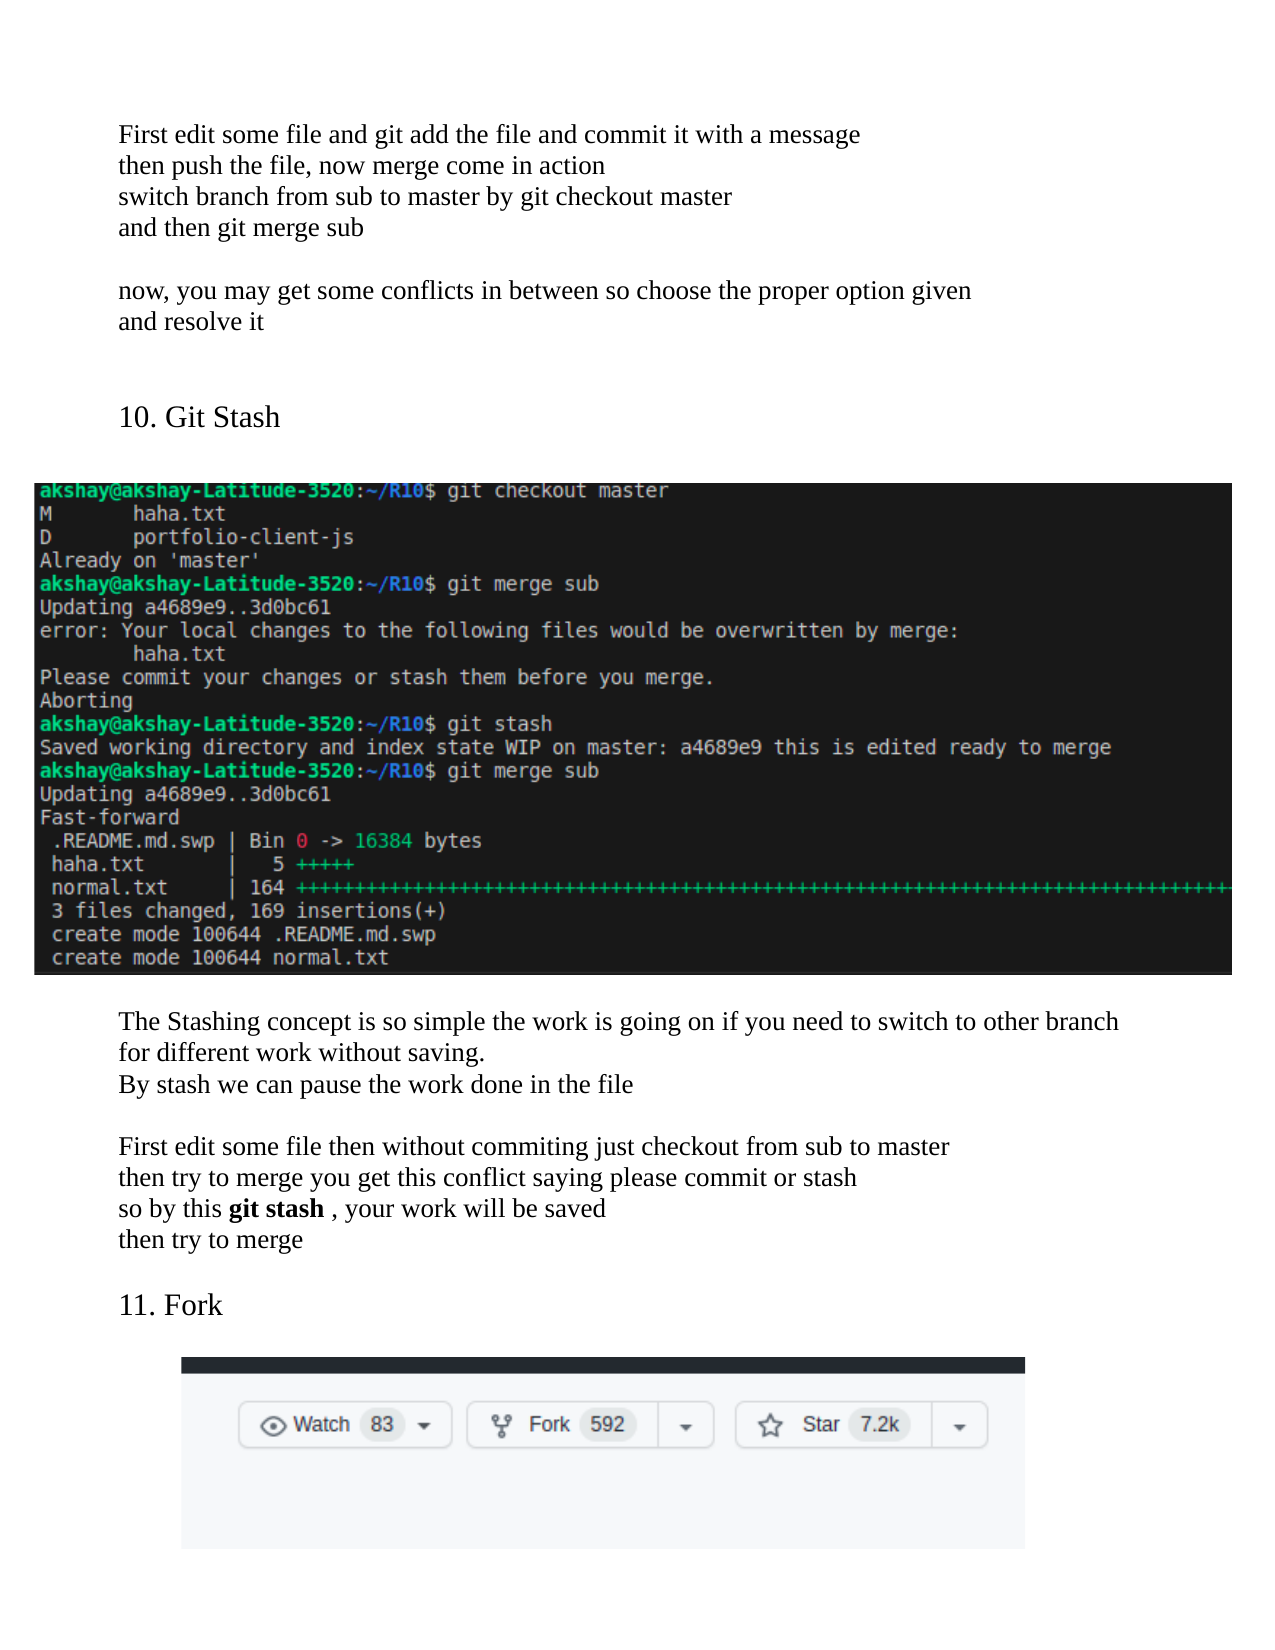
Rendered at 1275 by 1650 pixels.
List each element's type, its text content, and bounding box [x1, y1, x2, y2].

text First edit some file and git add the file and commit it with a message [118, 118, 1157, 149]
text switch branch from sub to master by git checkout master [118, 180, 1157, 212]
text now, you may get some conflicts in between so choose the proper option given [118, 274, 1157, 305]
text and then git merge sub [118, 212, 1157, 243]
text First edit some file then without commiting just checkout from sub to master [118, 1130, 1157, 1161]
text The Stashing concept is so simple the work is going on if you need to switch to other branch for different work without saving. [118, 1005, 1157, 1068]
text 11. Fork [118, 1286, 1157, 1322]
text so by this git stash , your work will be saved [118, 1192, 1157, 1223]
text then try to merge you get this conflict saying please commit or stash [118, 1161, 1157, 1192]
text then push the file, now merge come in action [118, 149, 1157, 180]
picture [181, 1357, 1026, 1549]
text By stash we can pause the work done in the file [118, 1068, 1157, 1099]
picture [34, 483, 1232, 975]
text then try to merge [118, 1223, 1157, 1254]
text 10. Git Stash [118, 398, 1157, 434]
text and resolve it [118, 305, 1157, 336]
